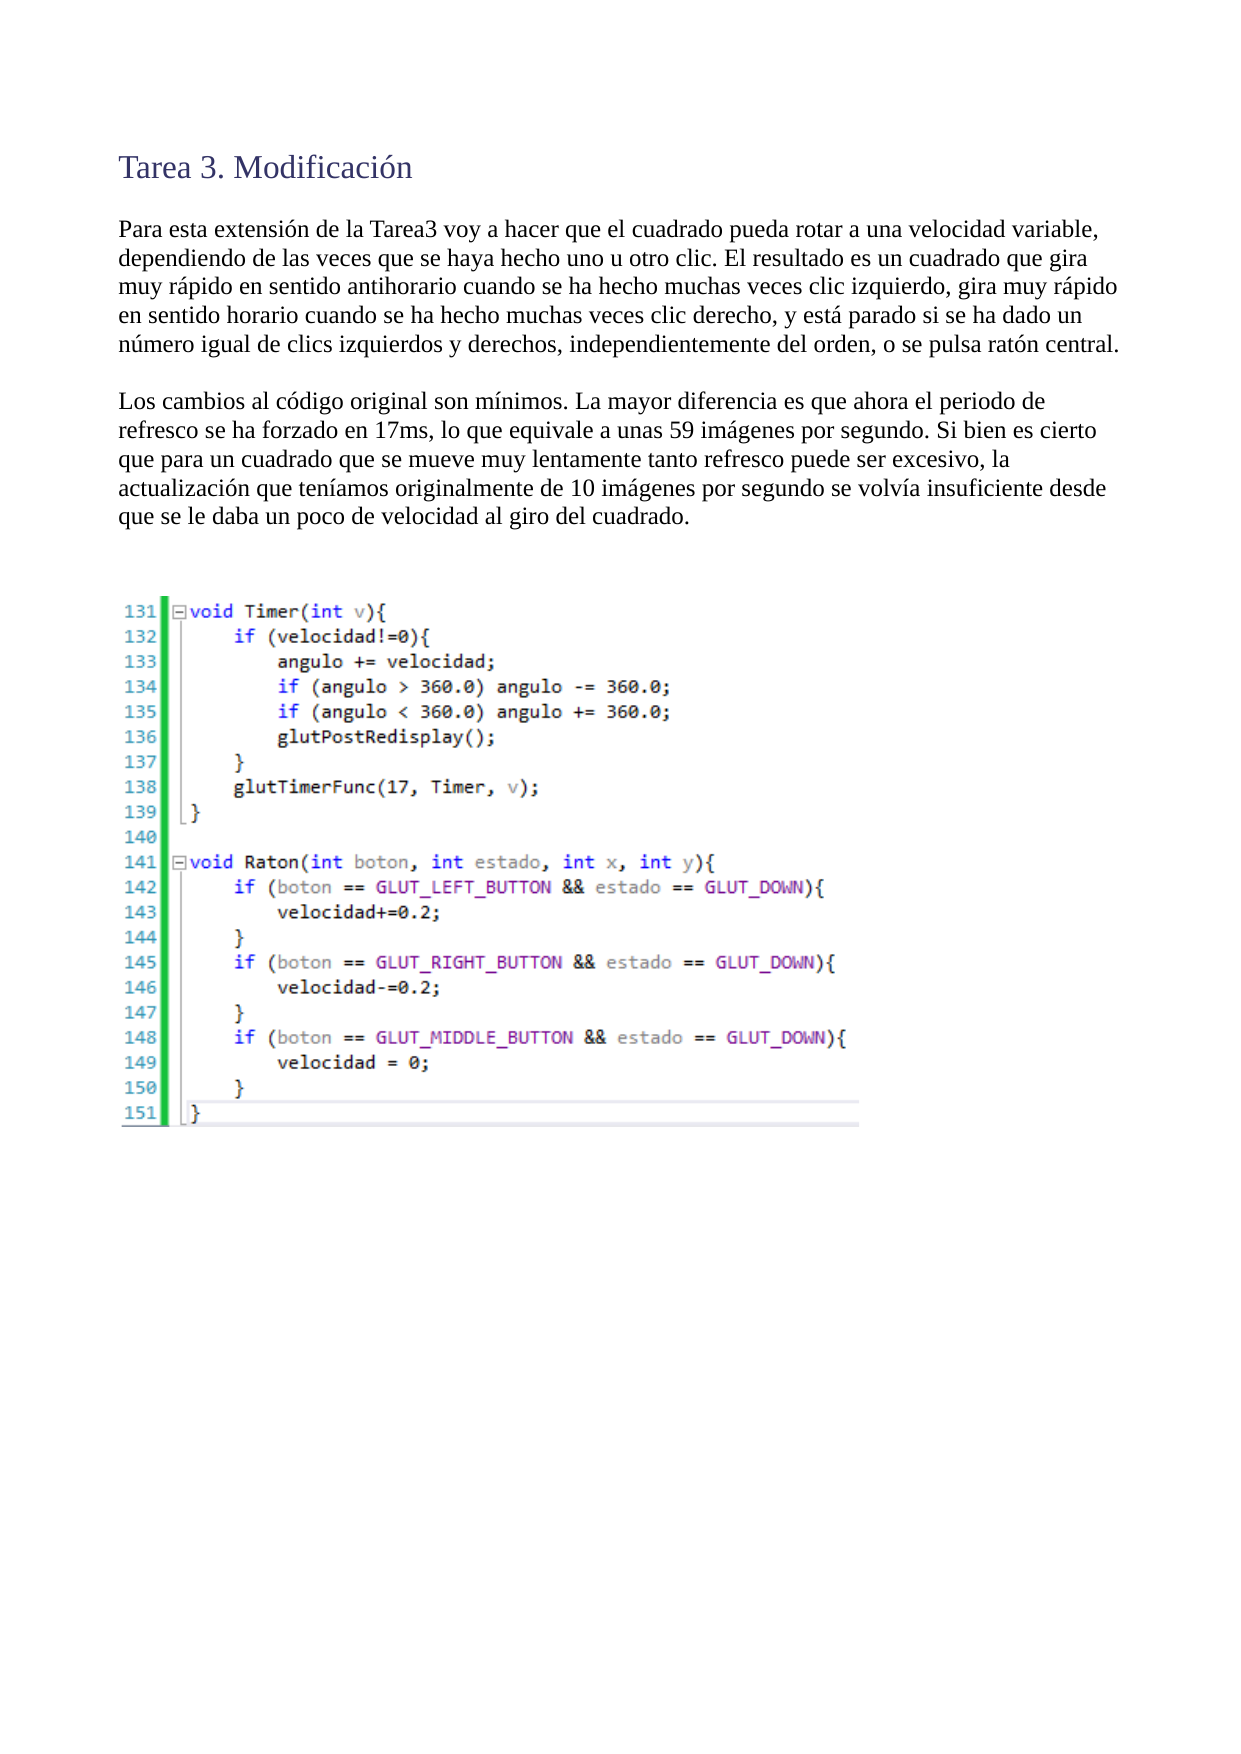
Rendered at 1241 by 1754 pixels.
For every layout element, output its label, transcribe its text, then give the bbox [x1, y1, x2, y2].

picture [121, 596, 860, 1127]
text Para esta extensión de la Tarea3 voy a hacer que el cuadrado pueda rotar a una velocidad variable, dependiendo de las veces que se haya hecho uno u otro clic. El resultado es un cuadrado que gira muy rápido en sentido antihorario cuando se ha hecho muchas veces clic izquierdo, gira muy rápido en sentido horario cuando se ha hecho muchas veces clic derecho, y está parado si se ha dado un número igual de clics izquierdos y derechos, independientemente del orden, o se pulsa ratón central. [118, 214, 1122, 358]
text Los cambios al código original son mínimos. La mayor diferencia es que ahora el periodo de refresco se ha forzado en 17ms, lo que equivale a unas 59 imágenes por segundo. Si bien es cierto que para un cuadrado que se mueve muy lentamente tanto refresco puede ser excesivo, la actualización que teníamos originalmente de 10 imágenes por segundo se volvía insuficiente desde que se le daba un poco de velocidad al giro del cuadrado. [118, 386, 1122, 530]
text Tarea 3. Modificación [118, 147, 1122, 185]
